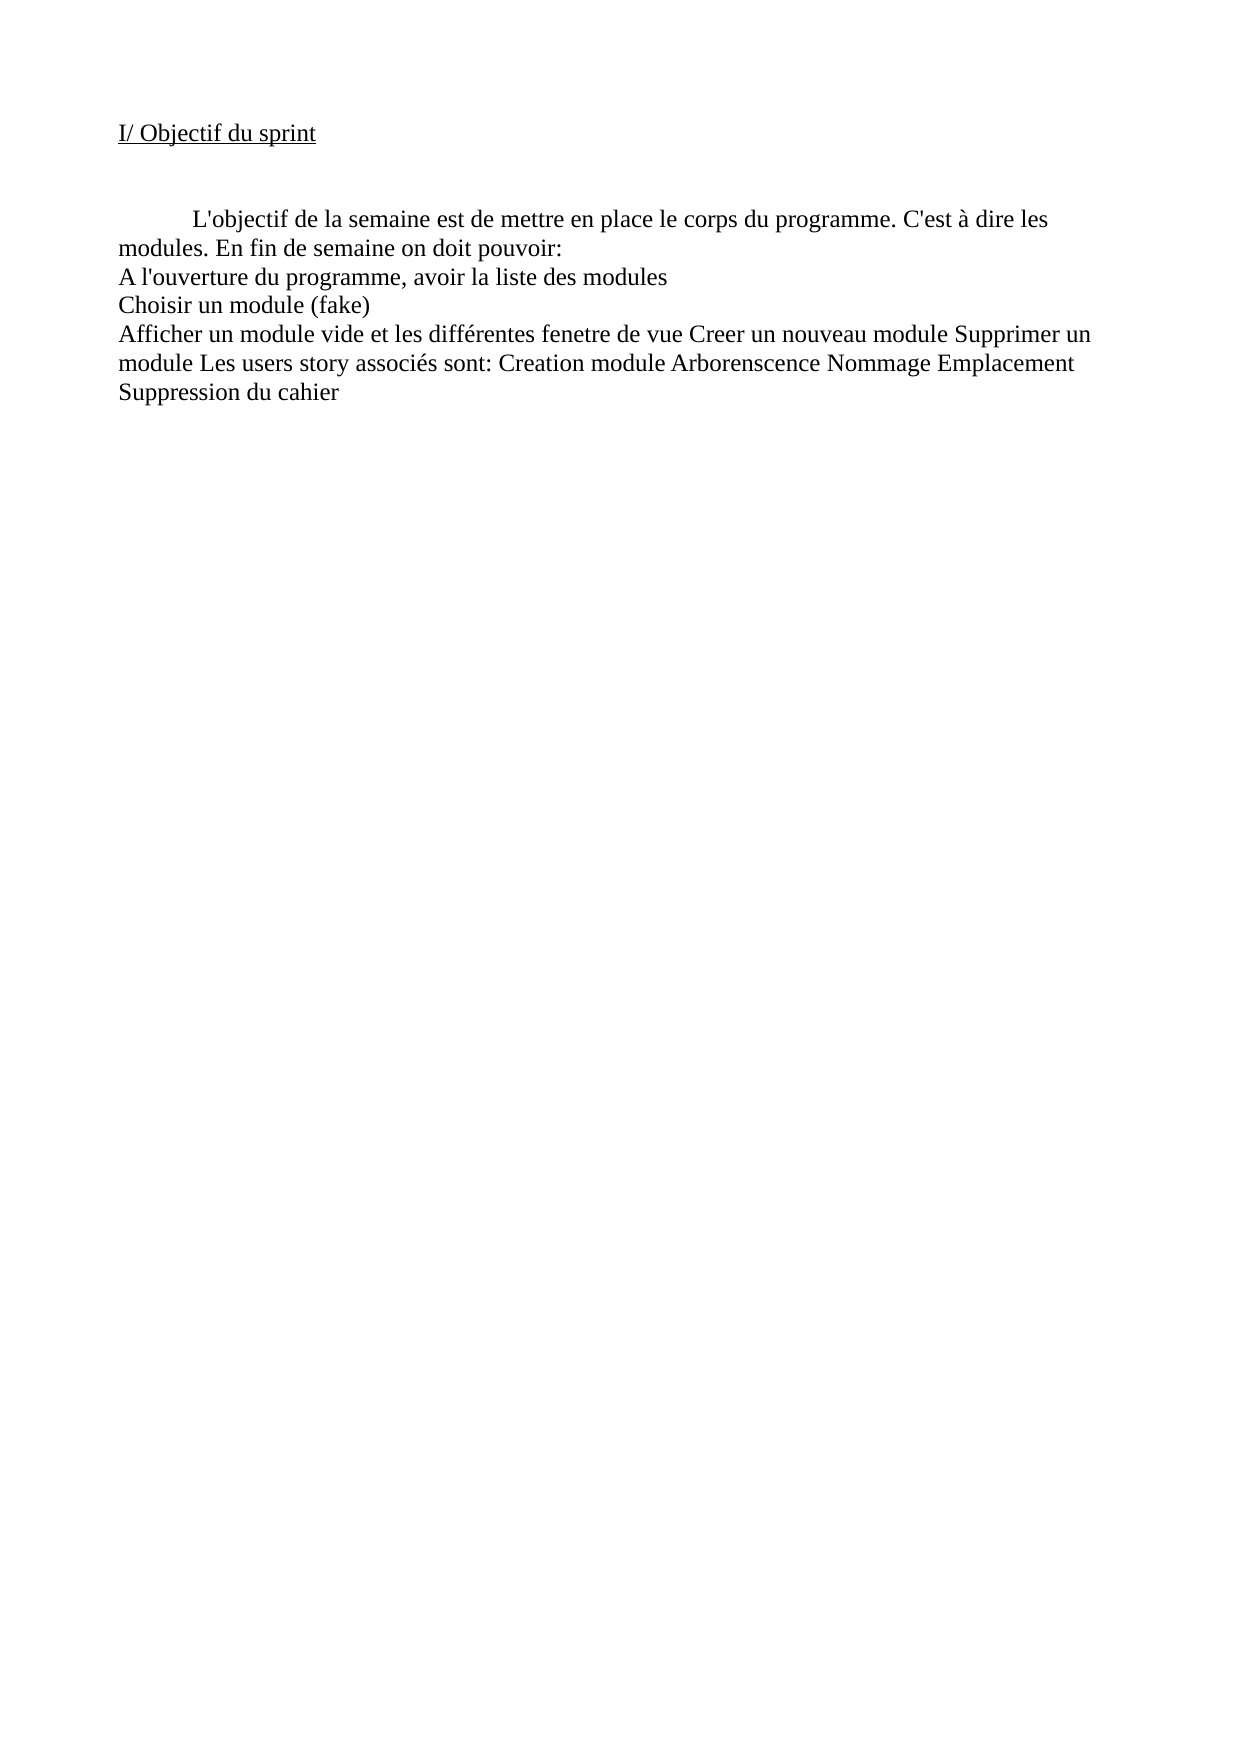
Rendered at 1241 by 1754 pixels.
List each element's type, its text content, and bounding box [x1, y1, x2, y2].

text I/ Objectif du sprint [118, 118, 1122, 147]
text Choisir un module (fake) [118, 290, 1122, 319]
text L'objectif de la semaine est de mettre en place le corps du programme. C'est à dire les modules. En fin de semaine on doit pouvoir: [118, 204, 1122, 262]
text Afficher un module vide et les différentes fenetre de vue Creer un nouveau module Supprimer un module Les users story associés sont: Creation module Arborenscence Nommage Emplacement Suppression du cahier [118, 319, 1122, 405]
text A l'ouverture du programme, avoir la liste des modules [118, 262, 1122, 290]
